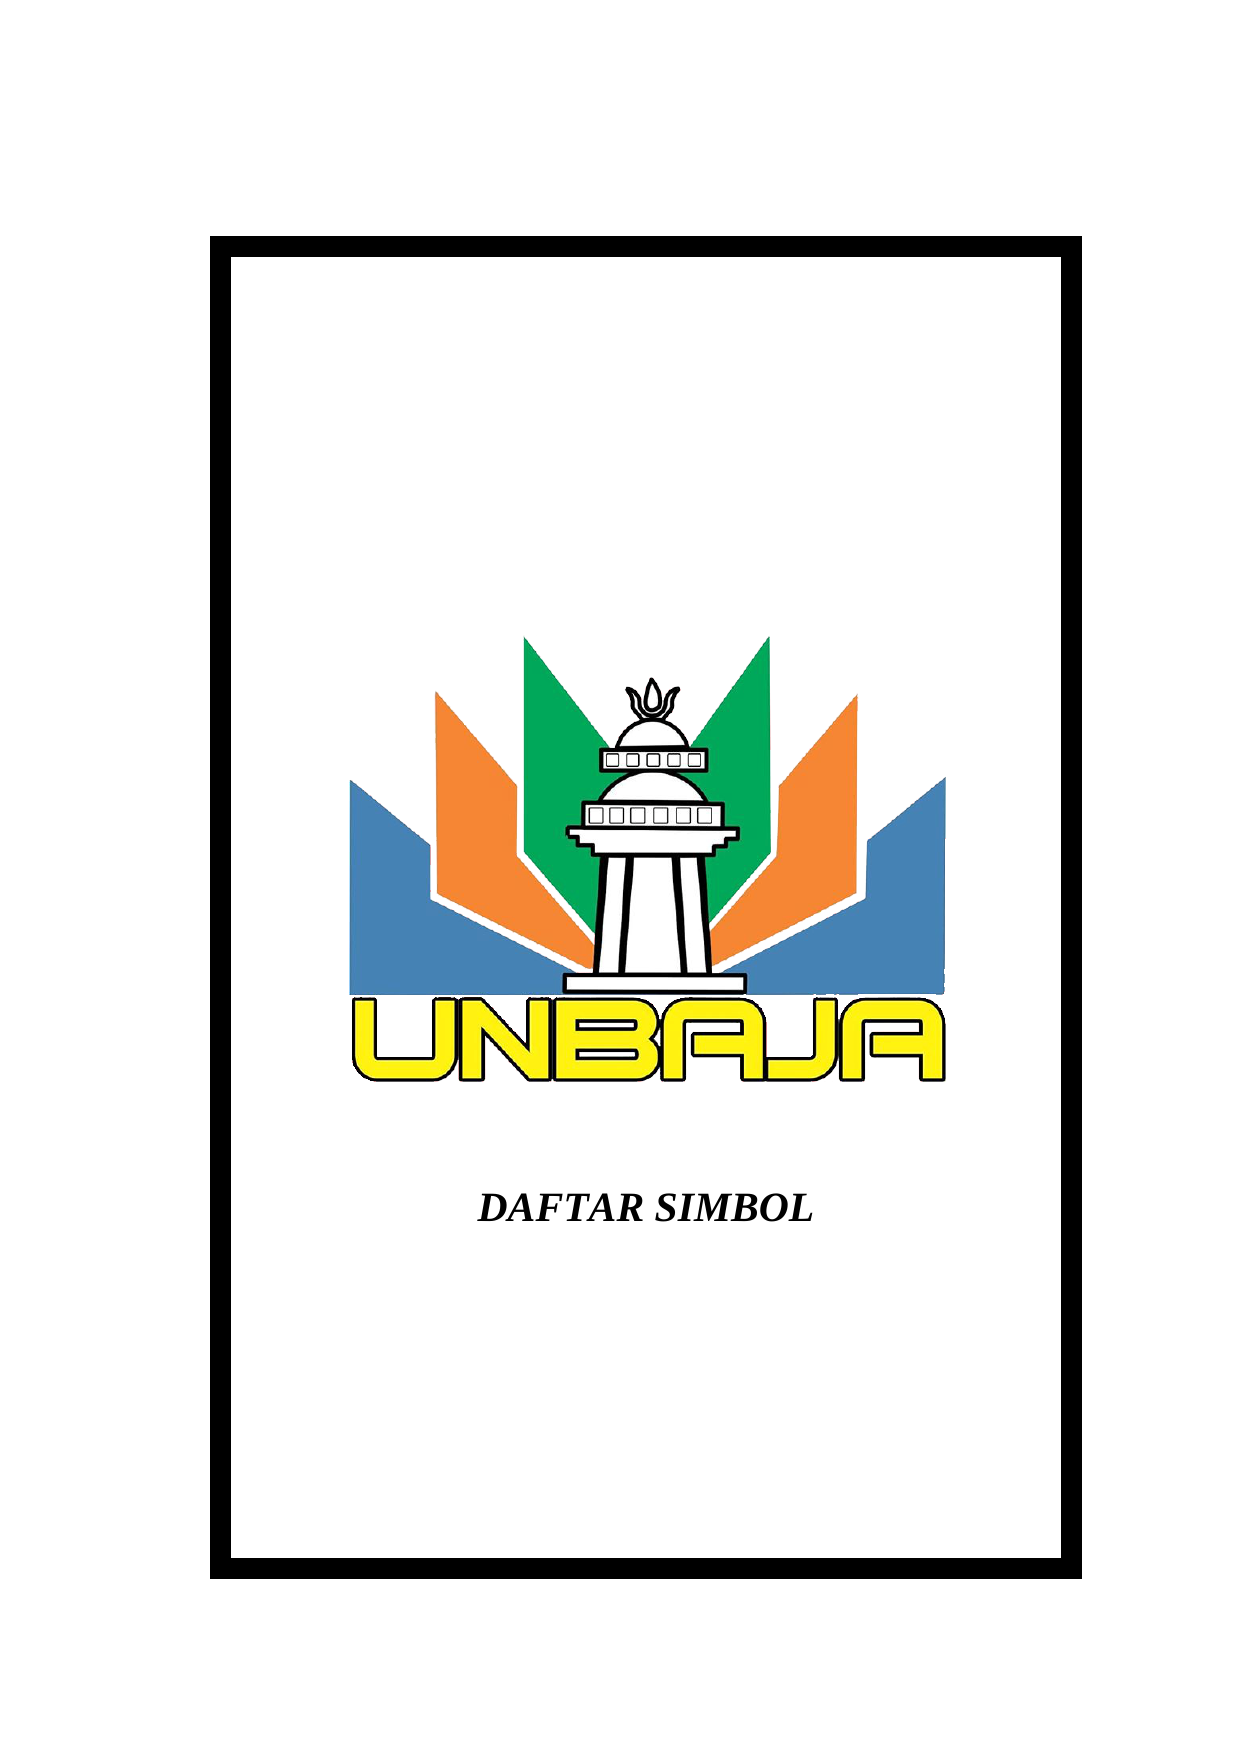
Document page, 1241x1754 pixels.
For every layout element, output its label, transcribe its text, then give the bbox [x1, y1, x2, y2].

picture [349, 635, 946, 1082]
text DAFTAR SIMBOL [246, 1183, 1046, 1231]
